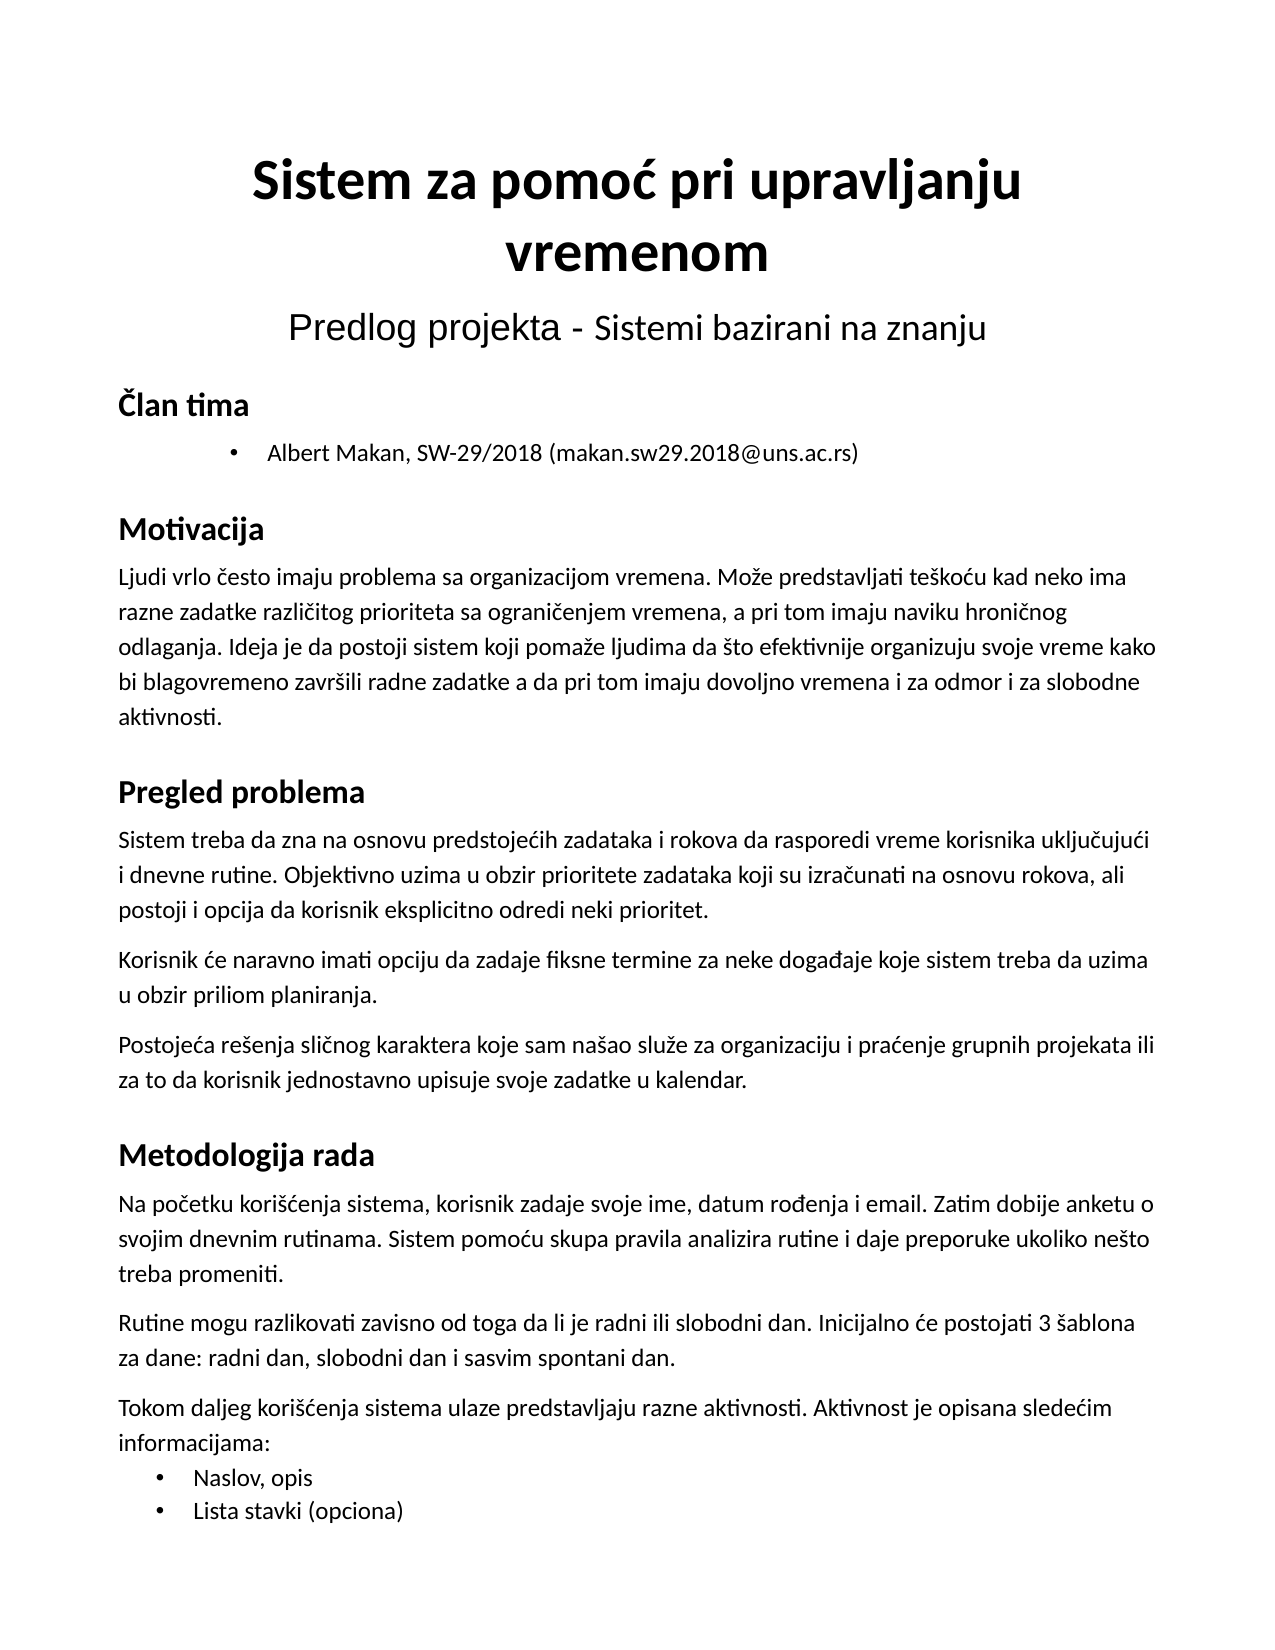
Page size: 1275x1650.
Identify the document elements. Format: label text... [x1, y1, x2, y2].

text Na početku korišćenja sistema, korisnik zadaje svoje ime, datum rođenja i email. Zatim dobije anketu o svojim dnevnim rutinama. Sistem pomoću skupa pravila analizira rutine i daje preporuke ukoliko nešto treba promeniti. [118, 1188, 1157, 1288]
subtitle Pregled problema [118, 771, 1157, 812]
subtitle Član tima [118, 383, 1157, 424]
subtitle Predlog projekta - Sistemi bazirani na znanju [118, 304, 1157, 350]
list Naslov, opis [156, 1462, 1157, 1492]
list Albert Makan, SW-29/2018 (makan.sw29.2018@uns.ac.rs) [229, 437, 1157, 467]
text Ljudi vrlo često imaju problema sa organizacijom vremena. Može predstavljati teškoću kad neko ima razne zadatke različitog prioriteta sa ograničenjem vremena, a pri tom imaju naviku hroničnog odlaganja. Ideja je da postoji sistem koji pomaže ljudima da što efektivnije organizuju svoje vreme kako bi blagovremeno završili radne zadatke a da pri tom imaju dovoljno vremena i za odmor i za slobodne aktivnosti. [118, 561, 1157, 731]
text Postojeća rešenja sličnog karaktera koje sam našao služe za organizaciju i praćenje grupnih projekata ili za to da korisnik jednostavno upisuje svoje zadatke u kalendar. [118, 1029, 1157, 1094]
list Lista stavki (opciona) [156, 1495, 1157, 1526]
text Rutine mogu razlikovati zavisno od toga da li je radni ili slobodni dan. Inicijalno će postojati 3 šablona za dane: radni dan, slobodni dan i sasvim spontani dan. [118, 1307, 1157, 1373]
text Korisnik će naravno imati opciju da zadaje fiksne termine za neke događaje koje sistem treba da uzima u obzir priliom planiranja. [118, 944, 1157, 1010]
subtitle Motivacija [118, 507, 1157, 548]
title Sistem za pomoć pri upravljanju vremenom [118, 143, 1157, 286]
text Tokom daljeg korišćenja sistema ulaze predstavljaju razne aktivnosti. Aktivnost je opisana sledećim informacijama: [118, 1392, 1157, 1457]
subtitle Metodologija rada [118, 1134, 1157, 1175]
text Sistem treba da zna na osnovu predstojećih zadataka i rokova da rasporedi vreme korisnika uključujući i dnevne rutine. Objektivno uzima u obzir prioritete zadataka koji su izračunati na osnovu rokova, ali postoji i opcija da korisnik eksplicitno odredi neki prioritet. [118, 825, 1157, 925]
